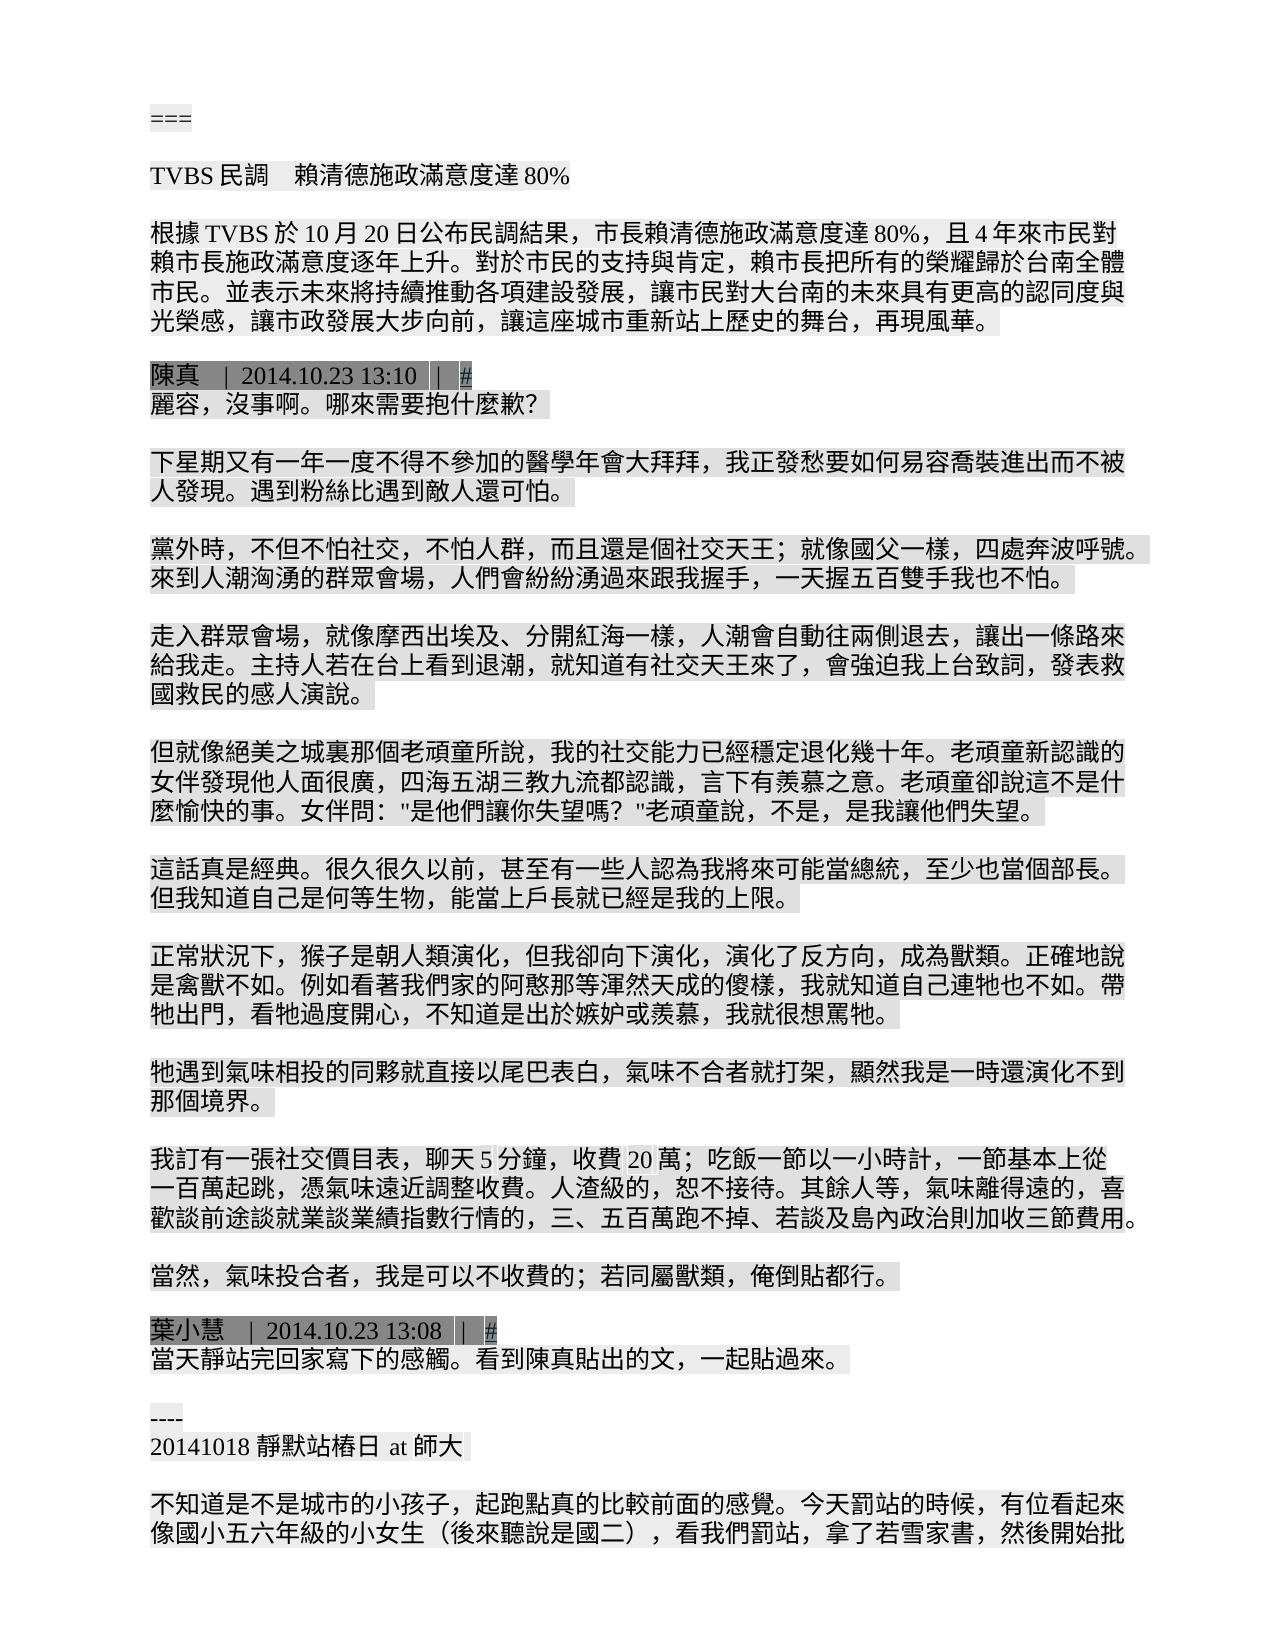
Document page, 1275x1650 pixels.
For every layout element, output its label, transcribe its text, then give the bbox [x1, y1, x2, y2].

text === TVBS民調 賴清德施政滿意度達80% 根據TVBS於10月20日公布民調結果，市長賴清德施政滿意度達80%，且4年來市民對賴市長施政滿意度逐年上升。對於市民的支持與肯定，賴市長把所有的榮耀歸於台南全體市民。並表示未來將持續推動各項建設發展，讓市民對大台南的未來具有更高的認同度與光榮感，讓市政發展大步向前，讓這座城市重新站上歷史的舞台，再現風華。 [150, 75, 1125, 336]
text 陳真 | 2014.10.23 13:10 | # [150, 361, 1125, 390]
text 葉小慧 | 2014.10.23 13:08 | # [150, 1316, 1125, 1345]
text 麗容，沒事啊。哪來需要抱什麼歉？ 下星期又有一年一度不得不參加的醫學年會大拜拜，我正發愁要如何易容喬裝進出而不被人發現。遇到粉絲比遇到敵人還可怕。 黨外時，不但不怕社交，不怕人群，而且還是個社交天王；就像國父一樣，四處奔波呼號。來到人潮洶湧的群眾會場，人們會紛紛湧過來跟我握手，一天握五百雙手我也不怕。 走入群眾會場，就像摩西出埃及、分開紅海一樣，人潮會自動往兩側退去，讓出一條路來給我走。主持人若在台上看到退潮，就知道有社交天王來了，會強迫我上台致詞，發表救國救民的感人演說。 但就像絕美之城裏那個老頑童所說，我的社交能力已經穩定退化幾十年。老頑童新認識的女伴發現他人面很廣，四海五湖三教九流都認識，言下有羨慕之意。老頑童卻說這不是什麼愉快的事。女伴問："是他們讓你失望嗎？"老頑童說，不是，是我讓他們失望。 這話真是經典。很久很久以前，甚至有一些人認為我將來可能當總統，至少也當個部長。但我知道自己是何等生物，能當上戶長就已經是我的上限。 正常狀況下，猴子是朝人類演化，但我卻向下演化，演化了反方向，成為獸類。正確地說是禽獸不如。例如看著我們家的阿憨那等渾然天成的傻樣，我就知道自己連牠也不如。帶牠出門，看牠過度開心，不知道是出於嫉妒或羨慕，我就很想罵牠。 牠遇到氣味相投的同夥就直接以尾巴表白，氣味不合者就打架，顯然我是一時還演化不到那個境界。 我訂有一張社交價目表，聊天5分鐘，收費20萬；吃飯一節以一小時計，一節基本上從一百萬起跳，憑氣味遠近調整收費。人渣級的，恕不接待。其餘人等，氣味離得遠的，喜歡談前途談就業談業績指數行情的，三、五百萬跑不掉、若談及島內政治則加收三節費用。 當然，氣味投合者，我是可以不收費的；若同屬獸類，俺倒貼都行。 [150, 390, 1125, 1291]
text 當天靜站完回家寫下的感觸。看到陳真貼出的文，一起貼過來。 ---- 20141018 靜默站樁日 at 師大 不知道是不是城市的小孩子，起跑點真的比較前面的感覺。今天罰站的時候，有位看起來像國小五六年級的小女生（後來聽說是國二），看我們罰站，拿了若雪家書，然後開始批哩啪拉的發問：哪個單位主辦？blabla之類的問題，問了之後還拿起手機當錄音筆，開始描述今天看到的，然後把站樁的牌子一張張拿起來念，再把一個個站樁的人都拍下來，後來還跟著罰站了一下。聽到她說志願似乎是當個律師？真想知道她是什麼家庭背景出來的。 有位穿高領背心的先生，拿起若雪家書看了好一會，然後對著我說，你們這樣會不會太安靜了點？話若要講得透啊我就不會站在這裡，只好對著他微笑。 又有位老大哥，也是拿了若雪家書看了看，可能我離得近就跟我聊，說不覺得以巴問題是歷史糾葛，很難解嗎？說起猶太人被迫害、跟阿拉伯人其實是兄弟等等，我是頻頻點頭，只能說我不是反對猶太人，正因為猶太人以前被納粹或極右派迫害過，無法坐視他們對別人做一樣的事情。以眼還眼，舉世皆盲。後來老大哥說他也覺得以色列對迦薩做的他不認同，說他久久來一次台北，第一次看到有我們這些人，說這樣真好。謝謝，作為一個幾乎沒做什麼的人，我有點愧不敢當。 接力靜站時候認識的修亮姐今天也來了，開口就說前面的白千層花開得好漂亮喔像雪一樣。每次看到她都覺得很愉快，很平靜的感覺。她就算年紀較大，身體不耐久站，但她依然站在這裡，讓我覺得今天這個罰站，站得一點都不會度日如年。 [150, 1345, 1125, 1548]
